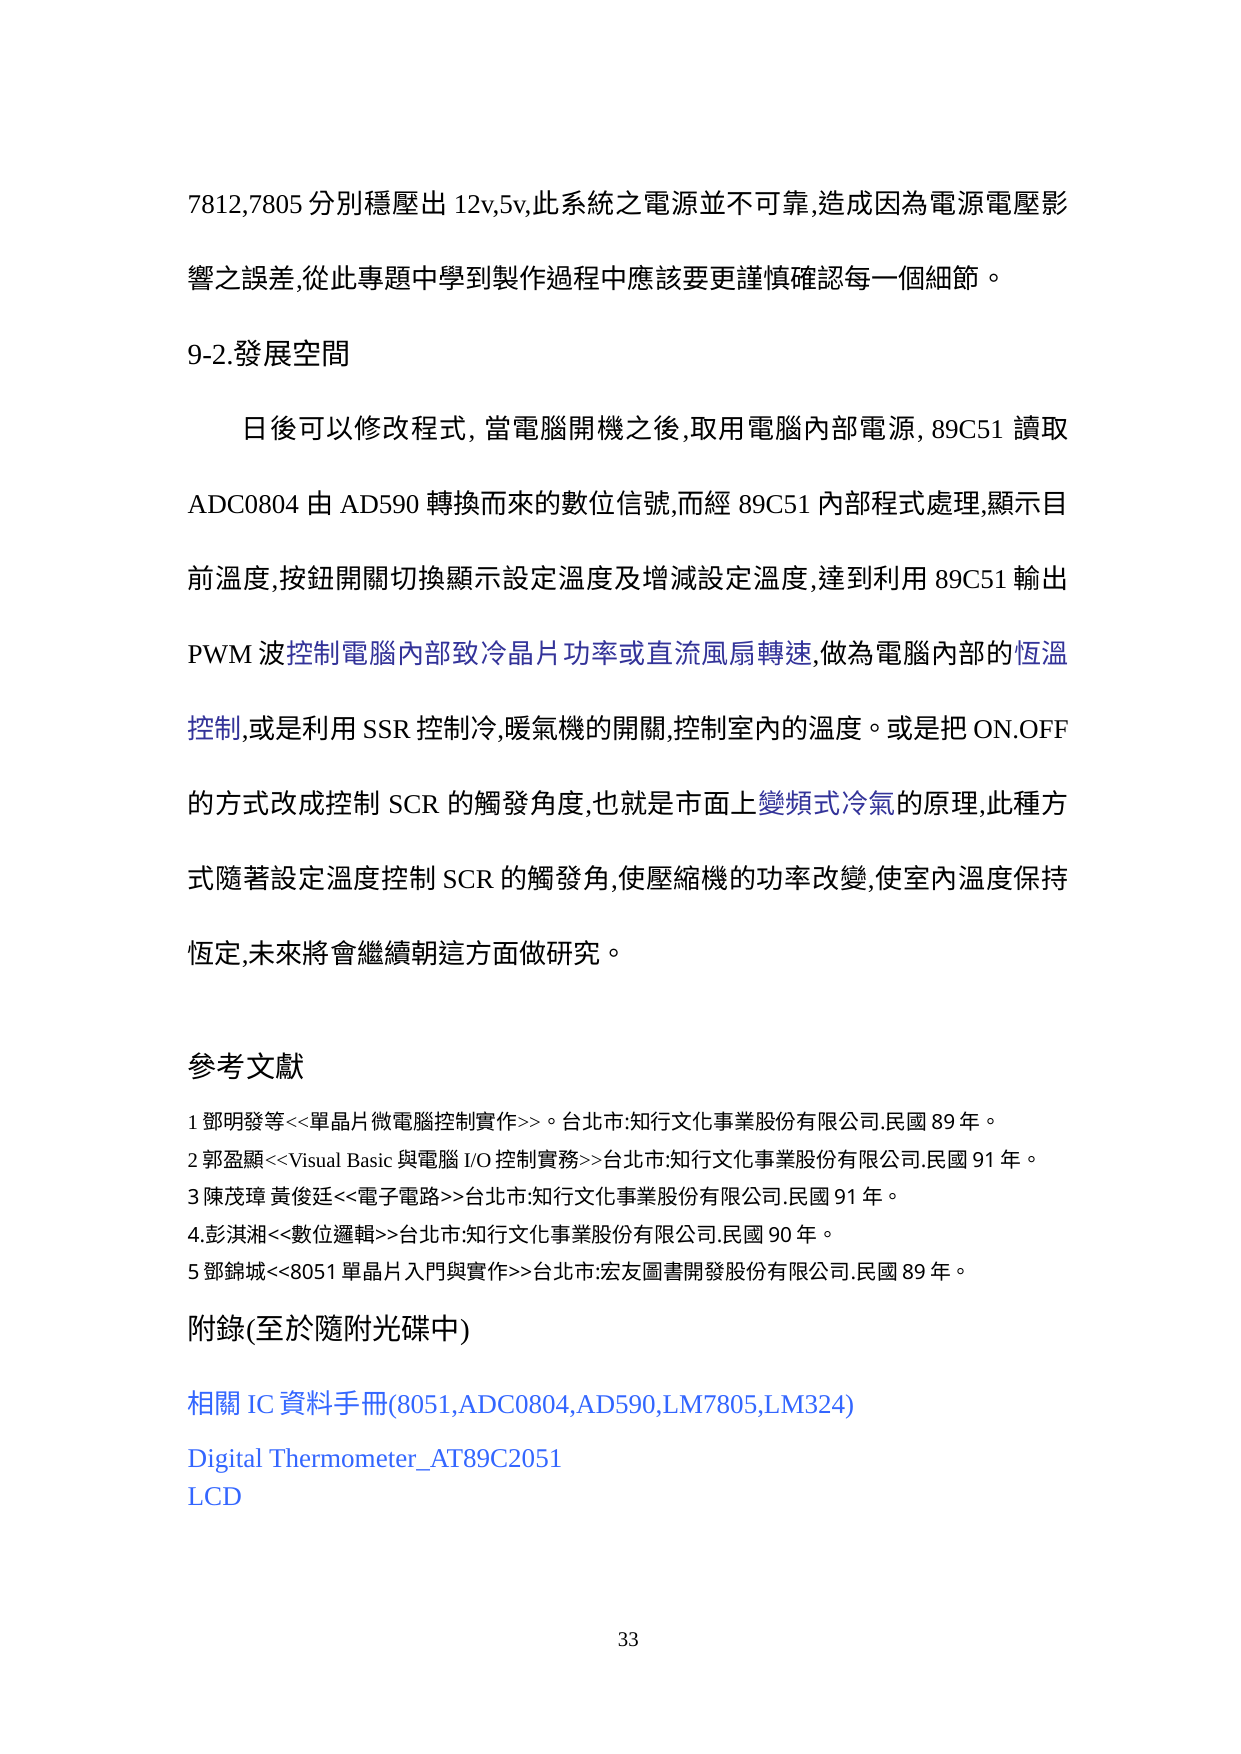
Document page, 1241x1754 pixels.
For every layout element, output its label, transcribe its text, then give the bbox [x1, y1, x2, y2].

text 相關IC資料手冊(8051,ADC0804,AD590,LM7805,LM324) [187, 1364, 1069, 1439]
text 7812,7805分別穩壓出12v,5v,此系統之電源並不可靠,造成因為電源電壓影響之誤差,從此專題中學到製作過程中應該要更謹慎確認每一個細節。 [187, 164, 1069, 314]
text 9-2.發展空間 [187, 314, 1069, 389]
text 1鄧明發等<<單晶片微電腦控制實作>>。台北市:知行文化事業股份有限公司.民國89年。 [187, 1102, 1069, 1139]
text 5鄧錦城<<8051單晶片入門與實作>>台北市:宏友圖書開發股份有限公司.民國89年。 [187, 1252, 1069, 1289]
text LCD [187, 1477, 1069, 1514]
text Digital Thermometer_AT89C2051 [187, 1439, 1069, 1477]
text 日後可以修改程式, 當電腦開機之後,取用電腦內部電源, 89C51 讀取 ADC0804 由 AD590 轉換而來的數位信號,而經 89C51 內部程式處理,顯示目前溫度,按鈕開關切換顯示設定溫度及增減設定溫度,達到利用89C51輸出PWM波控制電腦內部致冷晶片功率或直流風扇轉速,做為電腦內部的恆溫控制,或是利用SSR控制冷,暖氣機的開關,控制室內的溫度。或是把ON.OFF的方式改成控制 SCR 的觸發角度,也就是市面上變頻式冷氣的原理,此種方式隨著設定溫度控制SCR的觸發角,使壓縮機的功率改變,使室內溫度保持恆定,未來將會繼續朝這方面做研究。 [187, 389, 1069, 989]
text 4.彭淇湘<<數位邏輯>>台北市:知行文化事業股份有限公司.民國90年。 [187, 1214, 1069, 1252]
text 3陳茂璋 黃俊廷<<電子電路>>台北市:知行文化事業股份有限公司.民國91年。 [187, 1177, 1069, 1214]
text 附錄(至於隨附光碟中) [187, 1289, 1069, 1364]
text 參考文獻 [187, 1027, 1069, 1102]
text 2郭盈顯<<Visual Basic與電腦I/O控制實務>>台北市:知行文化事業股份有限公司.民國91年。 [187, 1139, 1069, 1177]
